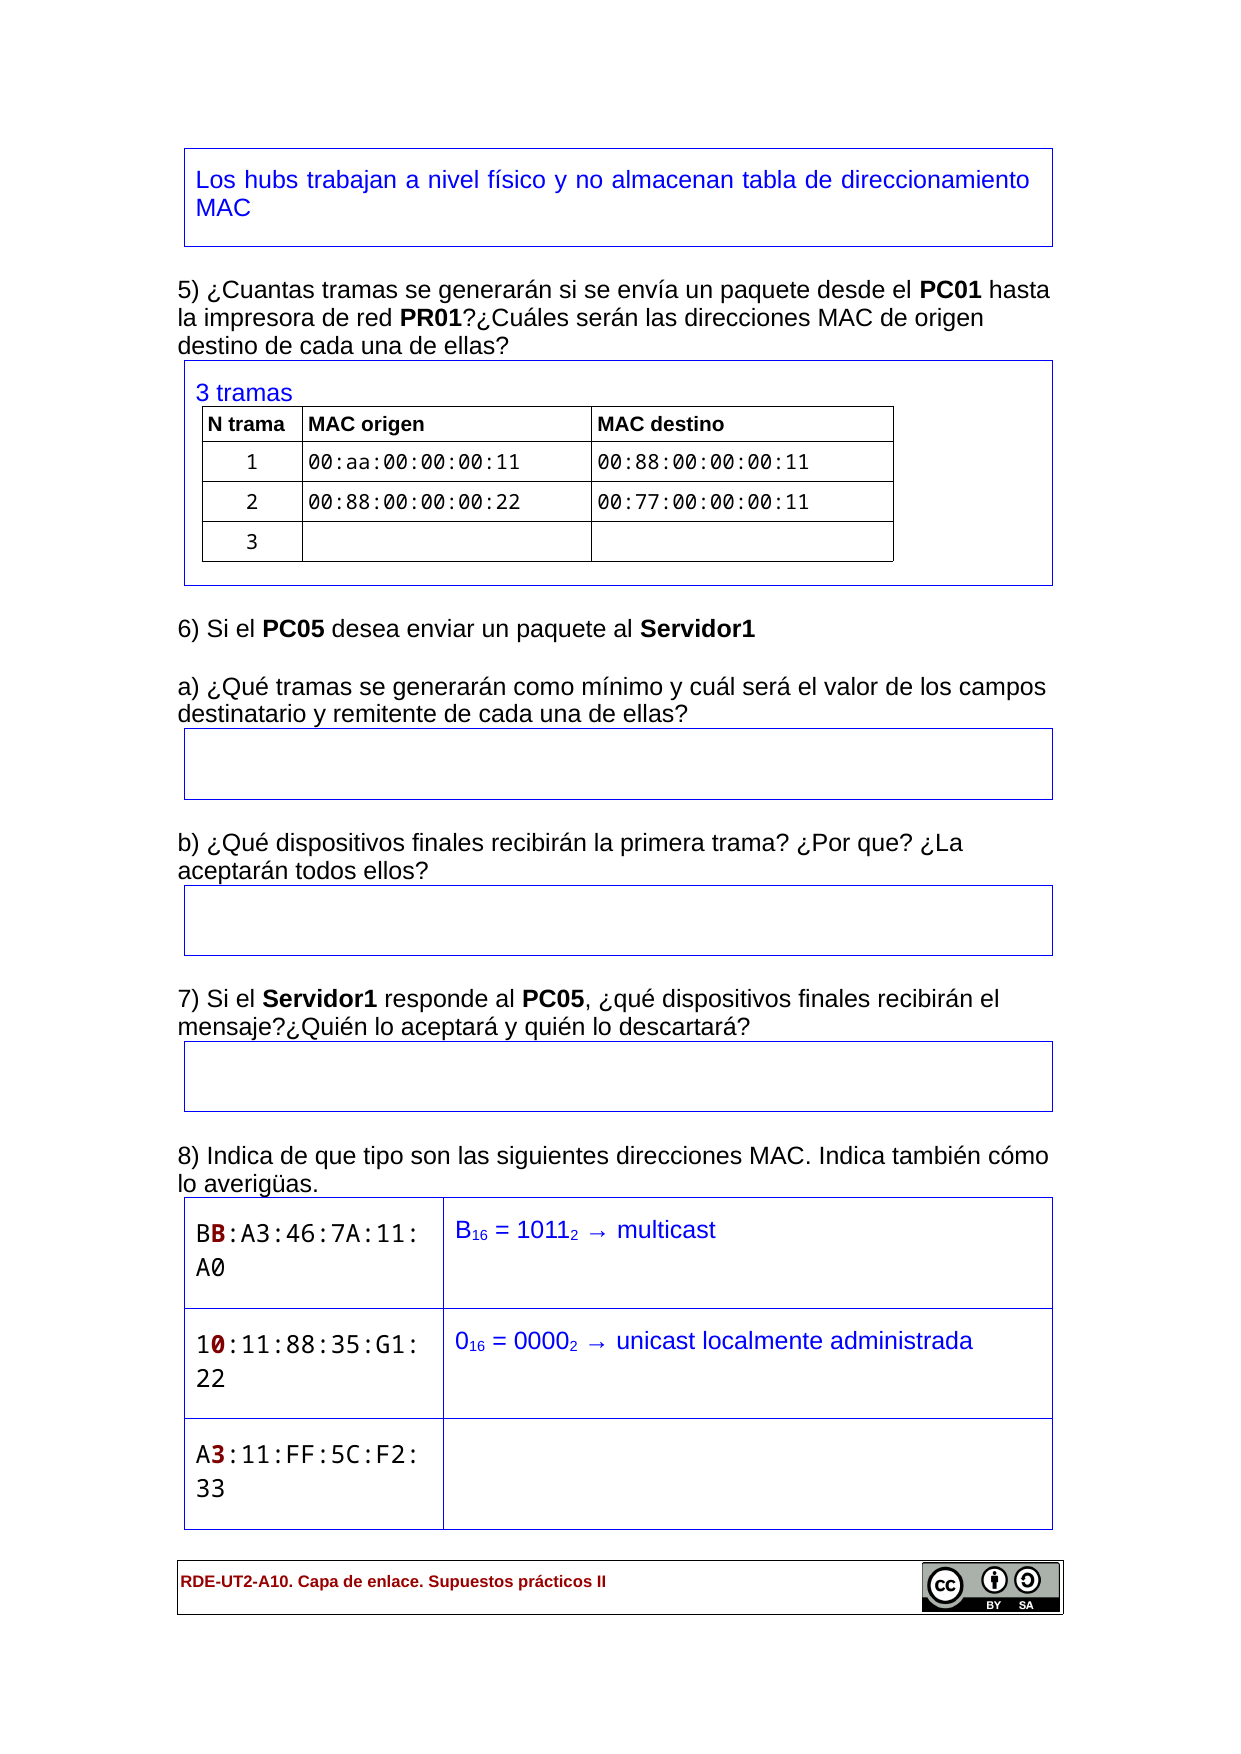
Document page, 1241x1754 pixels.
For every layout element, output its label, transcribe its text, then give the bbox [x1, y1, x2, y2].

text b) ¿Qué dispositivos finales recibirán la primera trama? ¿Por que? ¿La aceptarán todos ellos? [177, 829, 1063, 884]
table_header MAC origen [303, 407, 591, 441]
picture [922, 1562, 1060, 1612]
table_header [185, 886, 1052, 955]
text a) ¿Qué tramas se generarán como mínimo y cuál será el valor de los campos destinatario y remitente de cada una de ellas? [177, 672, 1063, 728]
table_cell 10:11:88:35:G1:22 [185, 1309, 443, 1418]
table_cell 016 = 00002 → unicast localmente administrada [444, 1309, 1052, 1418]
table_cell 3 [203, 522, 302, 561]
text 7) Si el Servidor1 responde al PC05, ¿qué dispositivos finales recibirán el mensaje?¿Quién lo aceptará y quién lo descartará? [177, 985, 1063, 1041]
table_header N trama [203, 407, 302, 441]
table_cell 2 [203, 482, 302, 521]
table_cell 00:aa:00:00:00:11 [303, 442, 591, 481]
table_cell [444, 1419, 1052, 1529]
table_cell 00:77:00:00:00:11 [592, 482, 893, 521]
text 5) ¿Cuantas tramas se generarán si se envía un paquete desde el PC01 hasta la impresora de red PR01?¿Cuáles serán las direcciones MAC de origen destino de cada una de ellas? [177, 276, 1063, 360]
table_cell [592, 522, 893, 561]
table_cell 00:88:00:00:00:11 [592, 442, 893, 481]
table_header [185, 1042, 1052, 1111]
table_header Los hubs trabajan a nivel físico y no almacenan tabla de direccionamiento MAC [185, 149, 1052, 246]
table_cell A3:11:FF:5C:F2:33 [185, 1419, 443, 1529]
table_header B16 = 10112 → multicast [444, 1198, 1052, 1308]
text 6) Si el PC05 desea enviar un paquete al Servidor1 [177, 615, 1063, 643]
table_cell 00:88:00:00:00:22 [303, 482, 591, 521]
table_cell [303, 522, 591, 561]
table_header 3 tramas [185, 361, 1052, 585]
text 8) Indica de que tipo son las siguientes direcciones MAC. Indica también cómo lo averigüas. [177, 1141, 1063, 1197]
table_header [185, 729, 1052, 798]
table_header MAC destino [592, 407, 893, 441]
table_header BB:A3:46:7A:11:A0 [185, 1198, 443, 1308]
table_cell 1 [203, 442, 302, 481]
